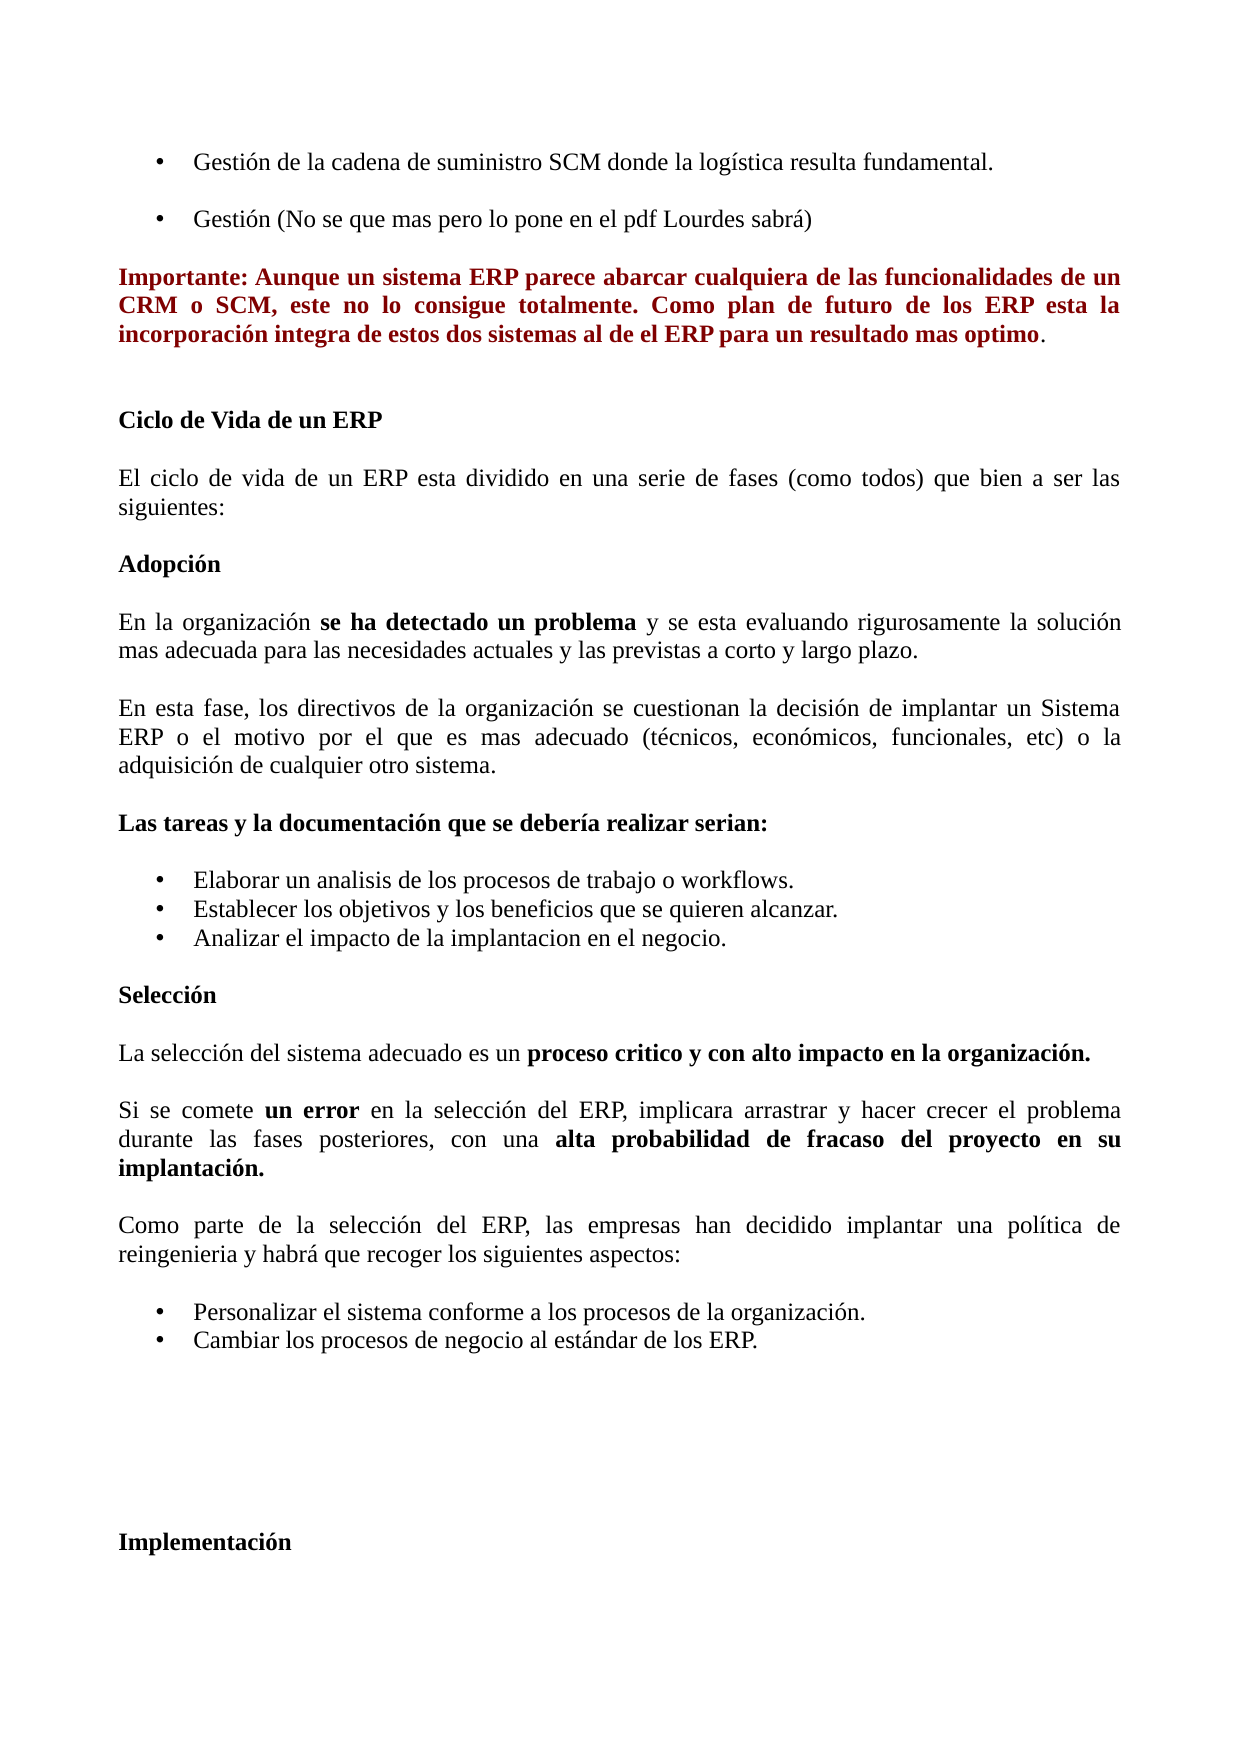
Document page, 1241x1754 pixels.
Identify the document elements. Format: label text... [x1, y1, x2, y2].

list Gestión (No se que mas pero lo pone en el pdf Lourdes sabrá) [156, 204, 1122, 233]
text Selección [118, 981, 1122, 1009]
list Cambiar los procesos de negocio al estándar de los ERP. [156, 1326, 1122, 1354]
list Elaborar un analisis de los procesos de trabajo o workflows. [156, 866, 1122, 894]
list Gestión de la cadena de suministro SCM donde la logística resulta fundamental. [156, 147, 1122, 176]
text Adopción [118, 549, 1122, 578]
text Las tareas y la documentación que se debería realizar serian: [118, 808, 1122, 837]
text La selección del sistema adecuado es un proceso critico y con alto impacto en la organización. [118, 1038, 1122, 1067]
text El ciclo de vida de un ERP esta dividido en una serie de fases (como todos) que bien a ser las siguientes: [118, 463, 1122, 521]
text En la organización se ha detectado un problema y se esta evaluando rigurosamente la solución mas adecuada para las necesidades actuales y las previstas a corto y largo plazo. [118, 607, 1122, 664]
text Implementación [118, 1527, 1122, 1556]
text Ciclo de Vida de un ERP [118, 406, 1122, 434]
text Como parte de la selección del ERP, las empresas han decidido implantar una política de reingenieria y habrá que recoger los siguientes aspectos: [118, 1211, 1122, 1268]
text En esta fase, los directivos de la organización se cuestionan la decisión de implantar un Sistema ERP o el motivo por el que es mas adecuado (técnicos, económicos, funcionales, etc) o la adquisición de cualquier otro sistema. [118, 693, 1122, 779]
text Si se comete un error en la selección del ERP, implicara arrastrar y hacer crecer el problema durante las fases posteriores, con una alta probabilidad de fracaso del proyecto en su implantación. [118, 1096, 1122, 1182]
list Analizar el impacto de la implantacion en el negocio. [156, 923, 1122, 952]
list Establecer los objetivos y los beneficios que se quieren alcanzar. [156, 894, 1122, 923]
text Importante: Aunque un sistema ERP parece abarcar cualquiera de las funcionalidades de un CRM o SCM, este no lo consigue totalmente. Como plan de futuro de los ERP esta la incorporación integra de estos dos sistemas al de el ERP para un resultado mas optimo. [118, 262, 1122, 348]
list Personalizar el sistema conforme a los procesos de la organización. [156, 1297, 1122, 1326]
